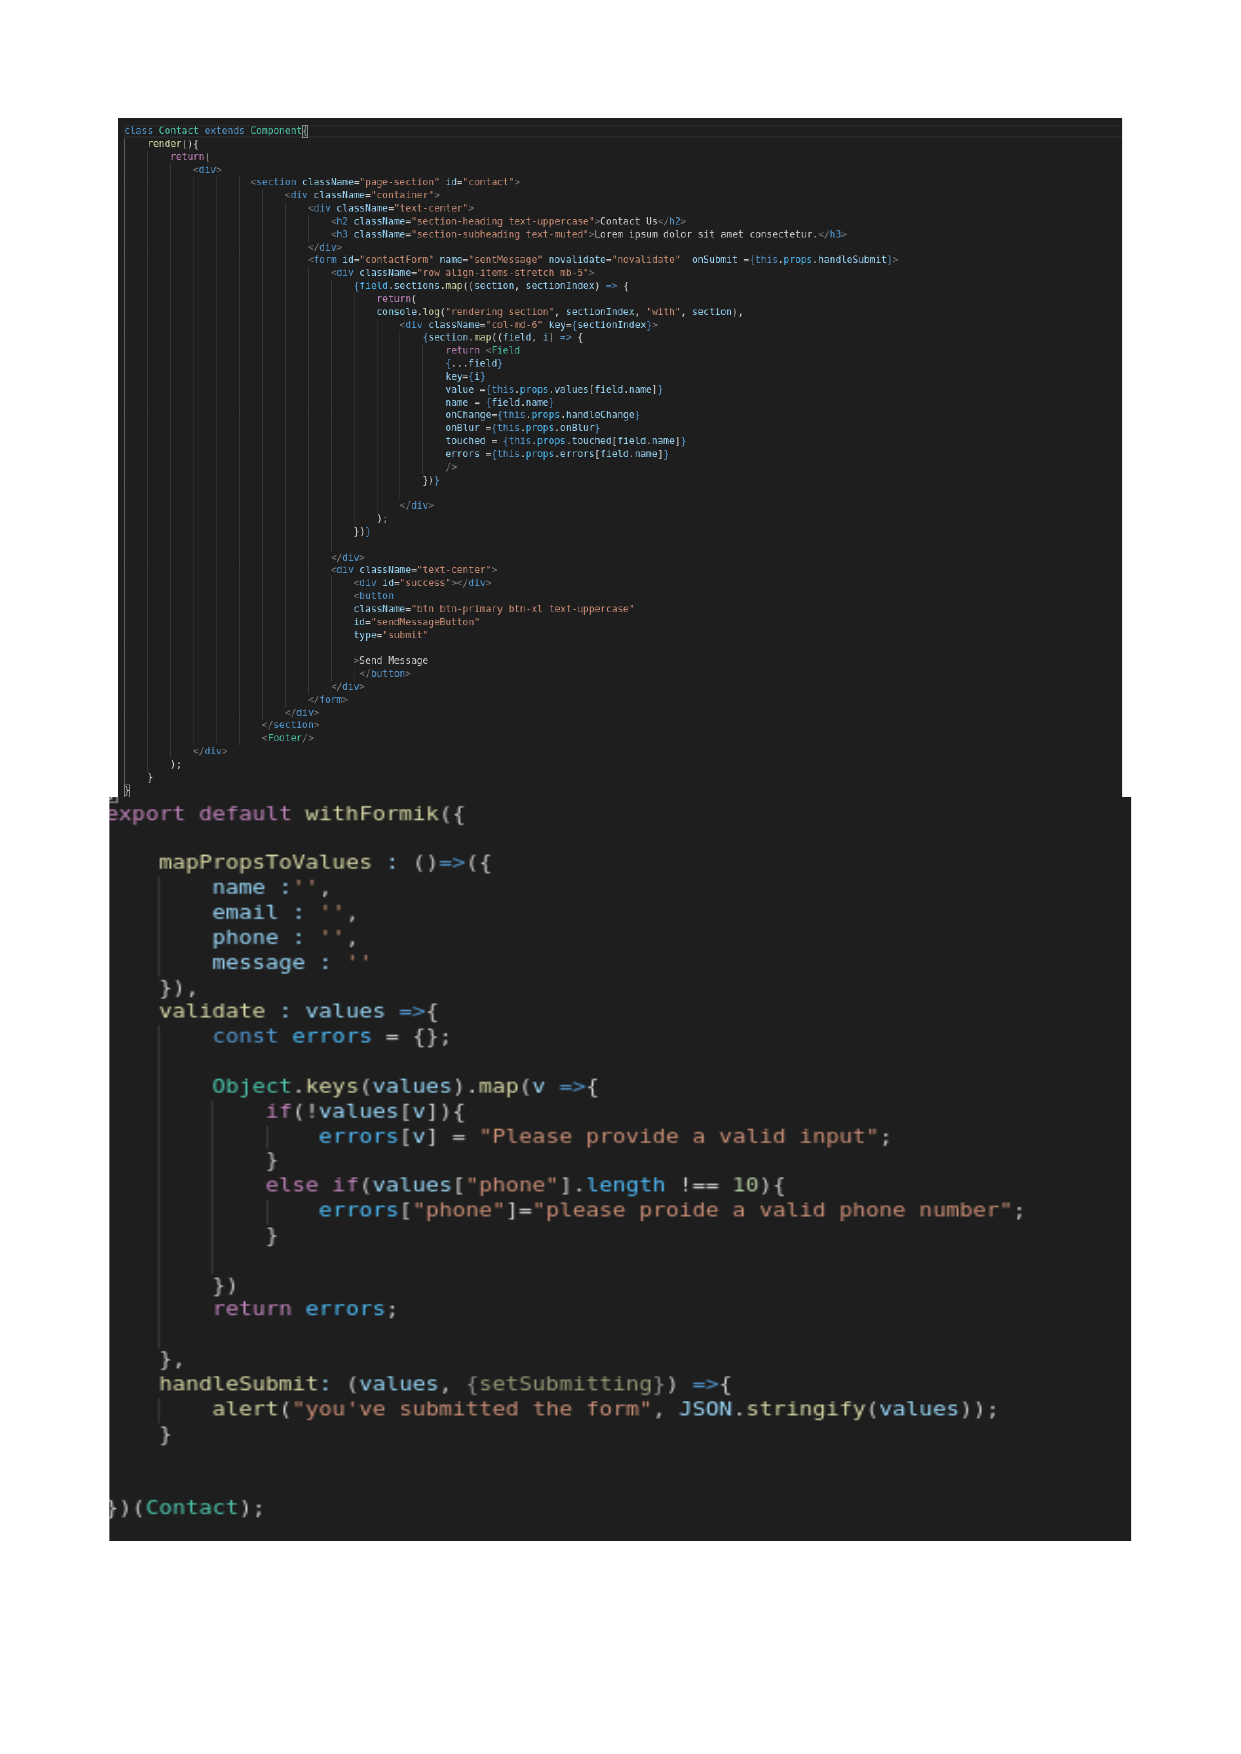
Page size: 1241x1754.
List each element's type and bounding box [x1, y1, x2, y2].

picture [109, 118, 1132, 1541]
